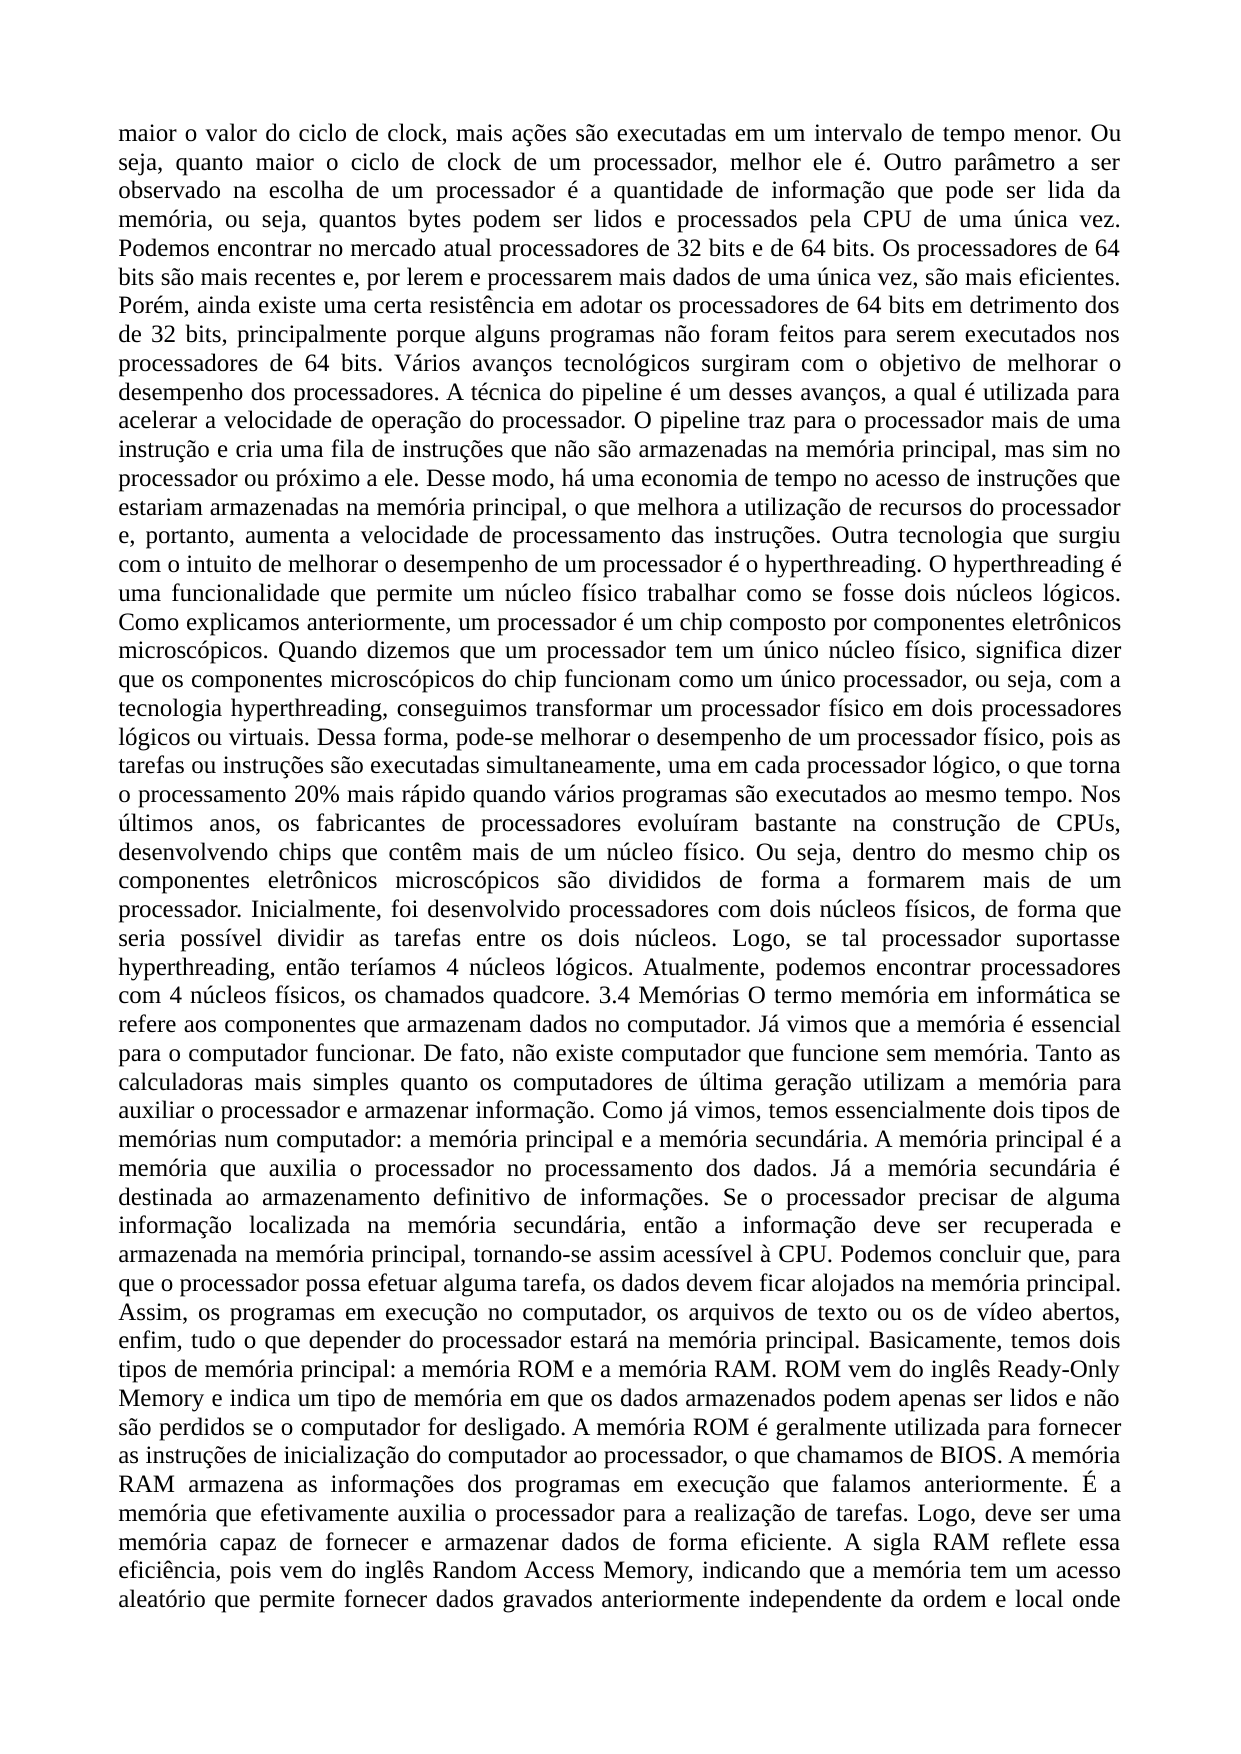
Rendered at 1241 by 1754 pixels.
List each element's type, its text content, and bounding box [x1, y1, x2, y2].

text maior o valor do ciclo de clock, mais ações são executadas em um intervalo de tempo menor. Ou seja, quanto maior o ciclo de clock de um processador, melhor ele é. Outro parâmetro a ser observado na escolha de um processador é a quantidade de informação que pode ser lida da memória, ou seja, quantos bytes podem ser lidos e processados pela CPU de uma única vez. Podemos encontrar no mercado atual processadores de 32 bits e de 64 bits. Os processadores de 64 bits são mais recentes e, por lerem e processarem mais dados de uma única vez, são mais eficientes. Porém, ainda existe uma certa resistência em adotar os processadores de 64 bits em detrimento dos de 32 bits, principalmente porque alguns programas não foram feitos para serem executados nos processadores de 64 bits. Vários avanços tecnológicos surgiram com o objetivo de melhorar o desempenho dos processadores. A técnica do pipeline é um desses avanços, a qual é utilizada para acelerar a velocidade de operação do processador. O pipeline traz para o processador mais de uma instrução e cria uma fila de instruções que não são armazenadas na memória principal, mas sim no processador ou próximo a ele. Desse modo, há uma economia de tempo no acesso de instruções que estariam armazenadas na memória principal, o que melhora a utilização de recursos do processador e, portanto, aumenta a velocidade de processamento das instruções. Outra tecnologia que surgiu com o intuito de melhorar o desempenho de um processador é o hyperthreading. O hyperthreading é uma funcionalidade que permite um núcleo físico trabalhar como se fosse dois núcleos lógicos. Como explicamos anteriormente, um processador é um chip composto por componentes eletrônicos microscópicos. Quando dizemos que um processador tem um único núcleo físico, significa dizer que os componentes microscópicos do chip funcionam como um único processador, ou seja, com a tecnologia hyperthreading, conseguimos transformar um processador físico em dois processadores lógicos ou virtuais. Dessa forma, pode-se melhorar o desempenho de um processador físico, pois as tarefas ou instruções são executadas simultaneamente, uma em cada processador lógico, o que torna o processamento 20% mais rápido quando vários programas são executados ao mesmo tempo. Nos últimos anos, os fabricantes de processadores evoluíram bastante na construção de CPUs, desenvolvendo chips que contêm mais de um núcleo físico. Ou seja, dentro do mesmo chip os componentes eletrônicos microscópicos são divididos de forma a formarem mais de um processador. Inicialmente, foi desenvolvido processadores com dois núcleos físicos, de forma que seria possível dividir as tarefas entre os dois núcleos. Logo, se tal processador suportasse hyperthreading, então teríamos 4 núcleos lógicos. Atualmente, podemos encontrar processadores com 4 núcleos físicos, os chamados quadcore. 3.4 Memórias O termo memória em informática se refere aos componentes que armazenam dados no computador. Já vimos que a memória é essencial para o computador funcionar. De fato, não existe computador que funcione sem memória. Tanto as calculadoras mais simples quanto os computadores de última geração utilizam a memória para auxiliar o processador e armazenar informação. Como já vimos, temos essencialmente dois tipos de memórias num computador: a memória principal e a memória secundária. A memória principal é a memória que auxilia o processador no processamento dos dados. Já a memória secundária é destinada ao armazenamento definitivo de informações. Se o processador precisar de alguma informação localizada na memória secundária, então a informação deve ser recuperada e armazenada na memória principal, tornando-se assim acessível à CPU. Podemos concluir que, para que o processador possa efetuar alguma tarefa, os dados devem ficar alojados na memória principal. Assim, os programas em execução no computador, os arquivos de texto ou os de vídeo abertos, enfim, tudo o que depender do processador estará na memória principal. Basicamente, temos dois tipos de memória principal: a memória ROM e a memória RAM. ROM vem do inglês Ready-Only Memory e indica um tipo de memória em que os dados armazenados podem apenas ser lidos e não são perdidos se o computador for desligado. A memória ROM é geralmente utilizada para fornecer as instruções de inicialização do computador ao processador, o que chamamos de BIOS. A memória RAM armazena as informações dos programas em execução que falamos anteriormente. É a memória que efetivamente auxilia o processador para a realização de tarefas. Logo, deve ser uma memória capaz de fornecer e armazenar dados de forma eficiente. A sigla RAM reflete essa eficiência, pois vem do inglês Random Access Memory, indicando que a memória tem um acesso aleatório que permite fornecer dados gravados anteriormente independente da ordem e local onde [118, 118, 1122, 1613]
